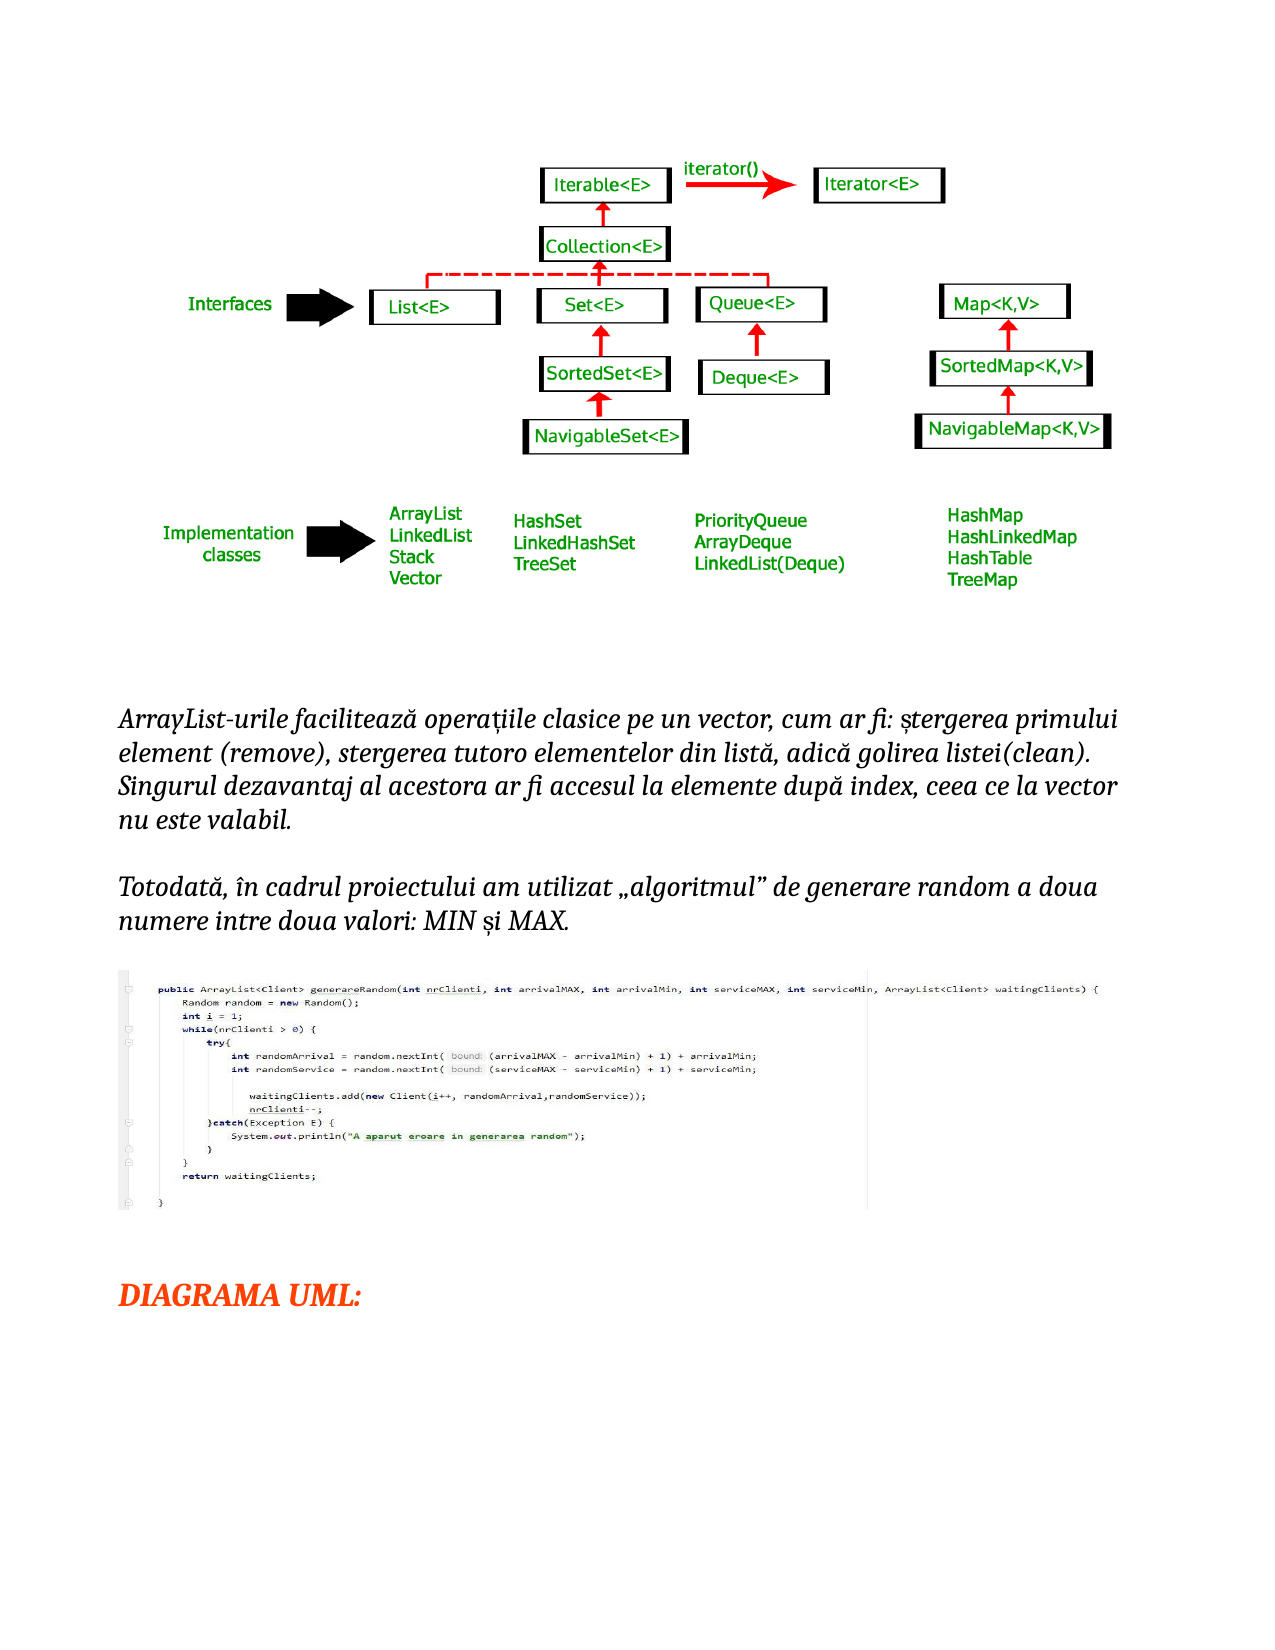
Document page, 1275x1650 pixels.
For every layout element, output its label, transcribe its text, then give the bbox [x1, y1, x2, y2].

text Totodată, în cadrul proiectului am utilizat „algoritmul” de generare random a doua numere intre doua valori: MIN și MAX. [118, 870, 1157, 937]
picture [118, 118, 1157, 703]
text DIAGRAMA UML: [118, 1277, 1157, 1315]
picture [118, 970, 1157, 1210]
text ArrayList-urile facilitează operațiile clasice pe un vector, cum ar fi: ștergerea primului element (remove), stergerea tutoro elementelor din listă, adică golirea listei(clean). Singurul dezavantaj al acestora ar fi accesul la elemente după index, ceea ce la vector nu este valabil. [118, 703, 1157, 837]
